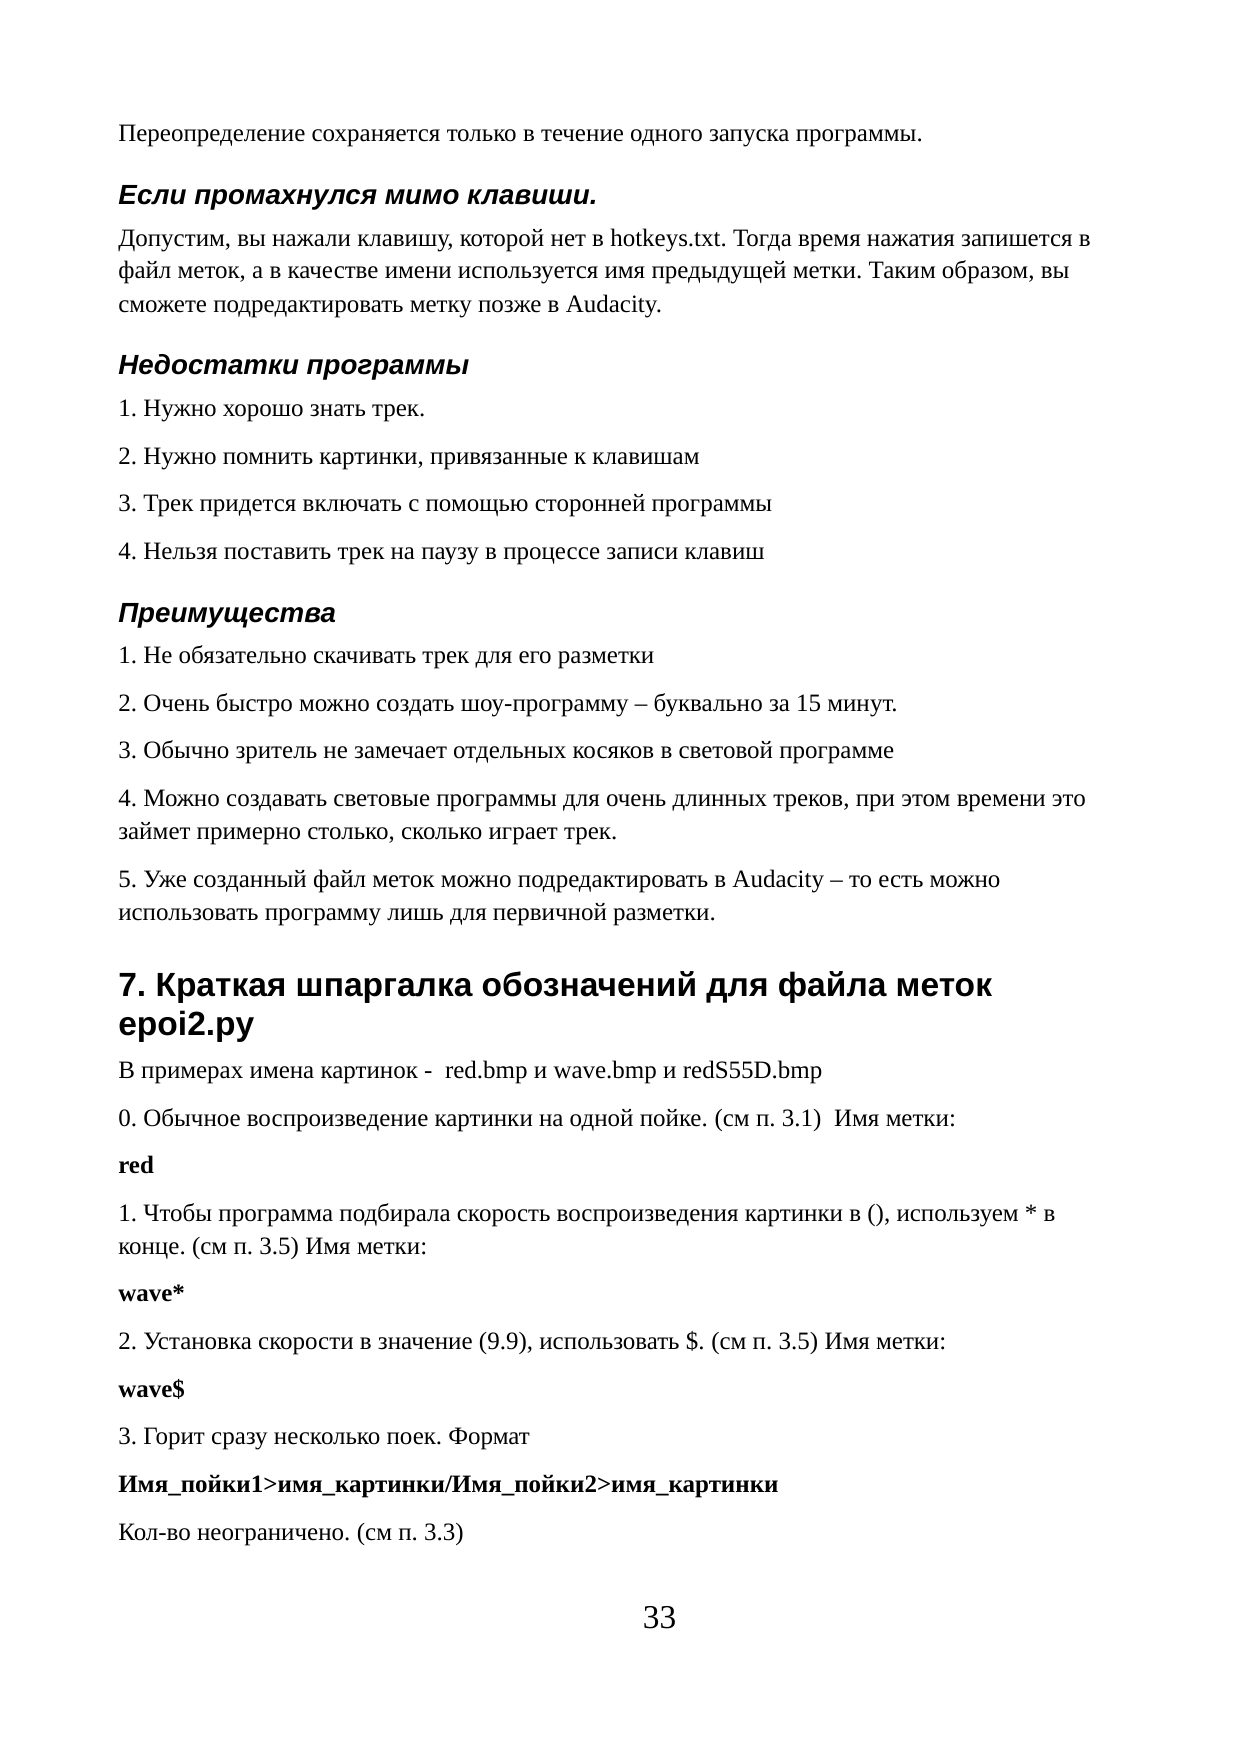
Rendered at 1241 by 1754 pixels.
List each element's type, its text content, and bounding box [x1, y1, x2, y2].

text 2. Нужно помнить картинки, привязанные к клавишам [118, 441, 1122, 469]
text Имя_пойки1>имя_картинки/Имя_пойки2>имя_картинки [118, 1469, 1122, 1498]
subtitle Преимущества [118, 596, 1122, 628]
subtitle Если промахнулся мимо клавиши. [118, 178, 1122, 210]
text В примерах имена картинок - red.bmp и wave.bmp и redS55D.bmp [118, 1055, 1122, 1084]
text 1. Чтобы программа подбирала скорость воспроизведения картинки в (), используем * в конце. (см п. 3.5) Имя метки: [118, 1198, 1122, 1260]
text Кол-во неограничено. (см п. 3.3) [118, 1517, 1122, 1545]
text 4. Нельзя поставить трек на паузу в процессе записи клавиш [118, 536, 1122, 565]
text 3. Трек придется включать с помощью сторонней программы [118, 488, 1122, 517]
subtitle Недостатки программы [118, 349, 1122, 381]
text 3. Обычно зритель не замечает отдельных косяков в световой программе [118, 736, 1122, 764]
text 3. Горит сразу несколько поек. Формат [118, 1421, 1122, 1450]
text 2. Установка скорости в значение (9.9), использовать $. (см п. 3.5) Имя метки: [118, 1326, 1122, 1355]
text red [118, 1150, 1122, 1179]
text 0. Обычное воспроизведение картинки на одной пойке. (см п. 3.1) Имя метки: [118, 1103, 1122, 1131]
text Переопределение сохраняется только в течение одного запуска программы. [118, 118, 1122, 147]
text wave* [118, 1278, 1122, 1307]
subtitle 7. Краткая шпаргалка обозначений для файла меток epoi2.py [118, 965, 1122, 1043]
text wave$ [118, 1374, 1122, 1402]
text 2. Очень быстро можно создать шоу-программу – буквально за 15 минут. [118, 688, 1122, 717]
text 1. Нужно хорошо знать трек. [118, 393, 1122, 422]
text 4. Можно создавать световые программы для очень длинных треков, при этом времени это займет примерно столько, сколько играет трек. [118, 783, 1122, 845]
text 1. Не обязательно скачивать трек для его разметки [118, 640, 1122, 669]
text 5. Уже созданный файл меток можно подредактировать в Audacity – то есть можно использовать программу лишь для первичной разметки. [118, 864, 1122, 926]
text Допустим, вы нажали клавишу, которой нет в hotkeys.txt. Тогда время нажатия запишется в файл меток, а в качестве имени используется имя предыдущей метки. Таким образом, вы сможете подредактировать метку позже в Audacity. [118, 223, 1122, 317]
